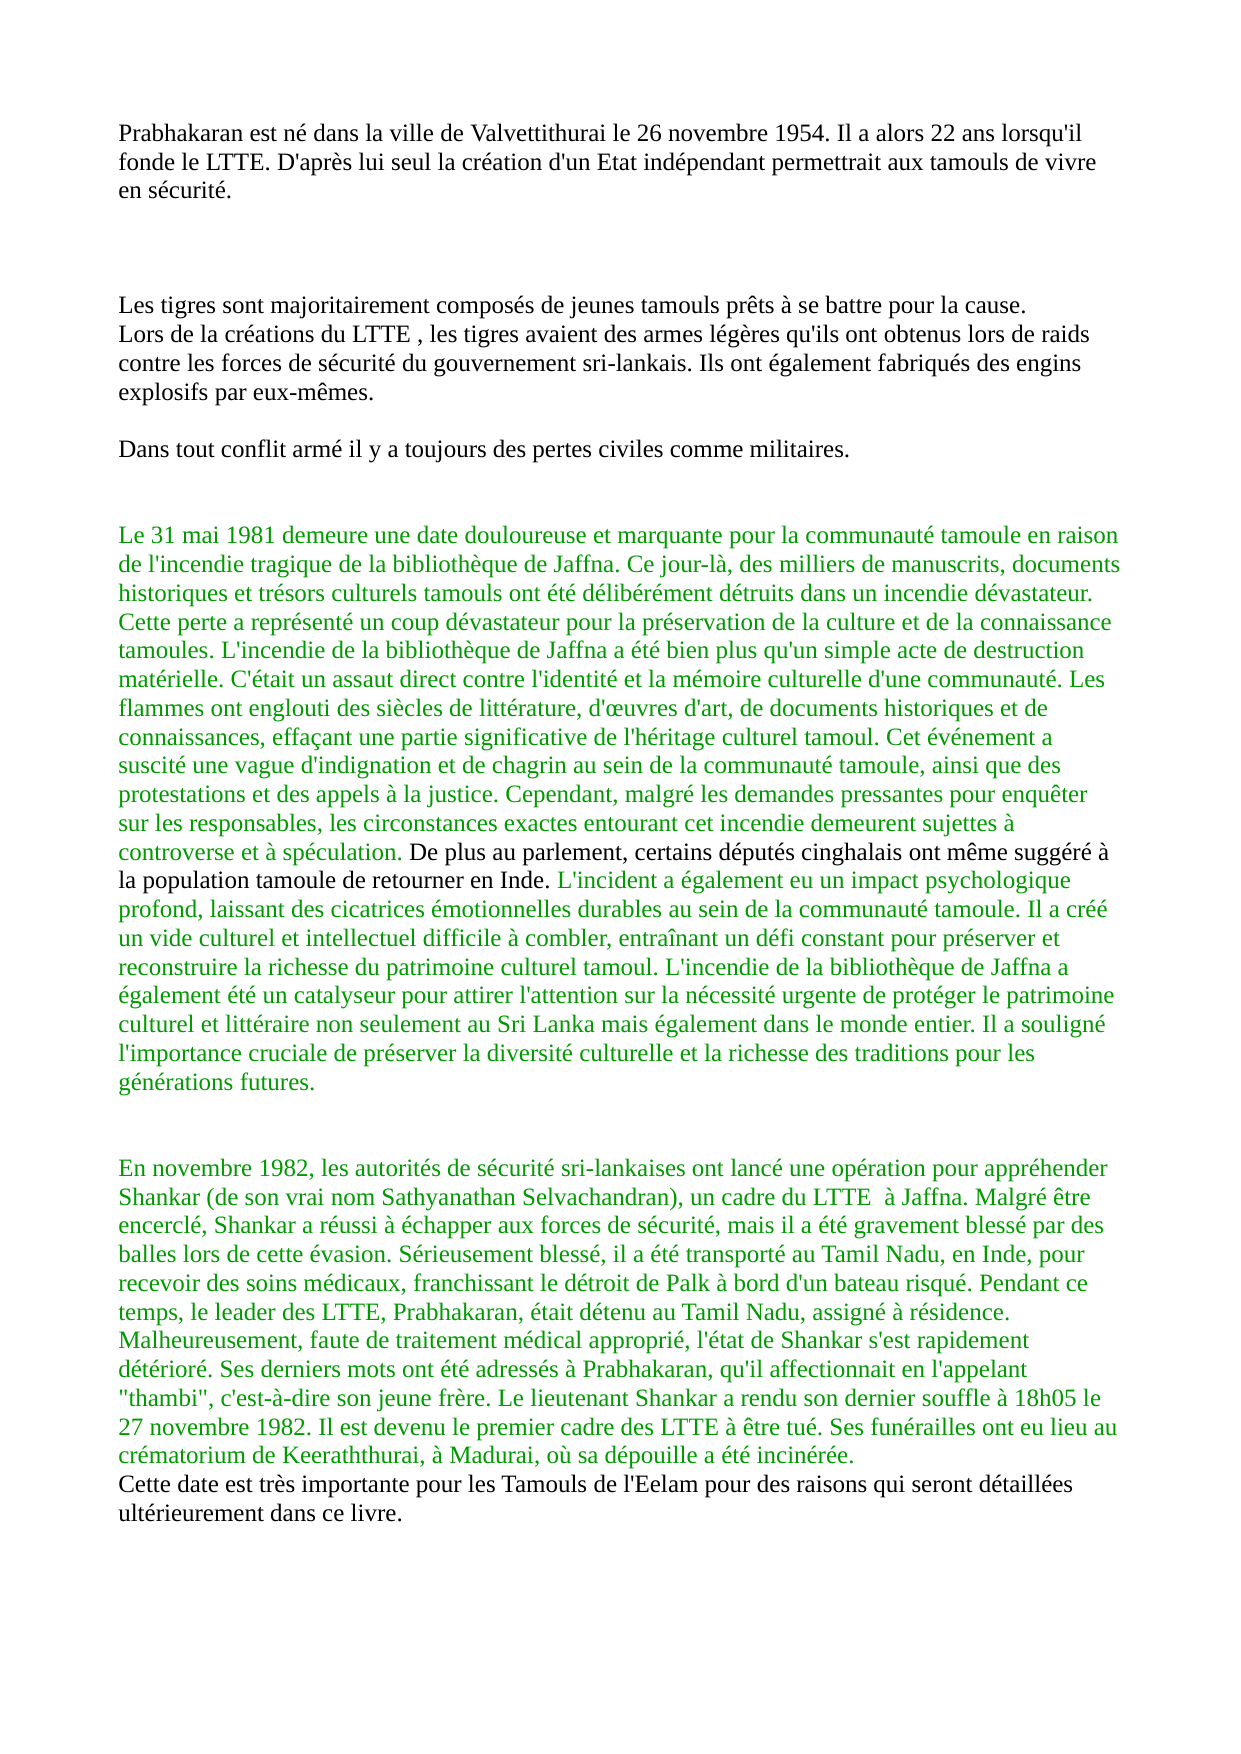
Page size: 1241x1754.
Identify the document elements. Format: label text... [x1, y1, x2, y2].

text Les tigres sont majoritairement composés de jeunes tamouls prêts à se battre pour la cause. [118, 291, 1122, 319]
text Malheureusement, faute de traitement médical approprié, l'état de Shankar s'est rapidement détérioré. Ses derniers mots ont été adressés à Prabhakaran, qu'il affectionnait en l'appelant "thambi", c'est-à-dire son jeune frère. Le lieutenant Shankar a rendu son dernier souffle à 18h05 le 27 novembre 1982. Il est devenu le premier cadre des LTTE à être tué. Ses funérailles ont eu lieu au crématorium de Keeraththurai, à Madurai, où sa dépouille a été incinérée. Cette date est très importante pour les Tamouls de l'Eelam pour des raisons qui seront détaillées ultérieurement dans ce livre. [118, 1326, 1122, 1556]
text En novembre 1982, les autorités de sécurité sri-lankaises ont lancé une opération pour appréhender Shankar (de son vrai nom Sathyanathan Selvachandran), un cadre du LTTE à Jaffna. Malgré être encerclé, Shankar a réussi à échapper aux forces de sécurité, mais il a été gravement blessé par des balles lors de cette évasion. Sérieusement blessé, il a été transporté au Tamil Nadu, en Inde, pour recevoir des soins médicaux, franchissant le détroit de Palk à bord d'un bateau risqué. Pendant ce temps, le leader des LTTE, Prabhakaran, était détenu au Tamil Nadu, assigné à résidence. [118, 1153, 1122, 1326]
text Lors de la créations du LTTE , les tigres avaient des armes légères qu'ils ont obtenus lors de raids contre les forces de sécurité du gouvernement sri-lankais. Ils ont également fabriqués des engins explosifs par eux-mêmes. [118, 319, 1122, 406]
text Le 31 mai 1981 demeure une date douloureuse et marquante pour la communauté tamoule en raison de l'incendie tragique de la bibliothèque de Jaffna. Ce jour-là, des milliers de manuscrits, documents historiques et trésors culturels tamouls ont été délibérément détruits dans un incendie dévastateur. Cette perte a représenté un coup dévastateur pour la préservation de la culture et de la connaissance tamoules. L'incendie de la bibliothèque de Jaffna a été bien plus qu'un simple acte de destruction matérielle. C'était un assaut direct contre l'identité et la mémoire culturelle d'une communauté. Les flammes ont englouti des siècles de littérature, d'œuvres d'art, de documents historiques et de connaissances, effaçant une partie significative de l'héritage culturel tamoul. Cet événement a suscité une vague d'indignation et de chagrin au sein de la communauté tamoule, ainsi que des protestations et des appels à la justice. Cependant, malgré les demandes pressantes pour enquêter sur les responsables, les circonstances exactes entourant cet incendie demeurent sujettes à controverse et à spéculation. De plus au parlement, certains députés cinghalais ont même suggéré à la population tamoule de retourner en Inde. L'incident a également eu un impact psychologique profond, laissant des cicatrices émotionnelles durables au sein de la communauté tamoule. Il a créé un vide culturel et intellectuel difficile à combler, entraînant un défi constant pour préserver et reconstruire la richesse du patrimoine culturel tamoul. L'incendie de la bibliothèque de Jaffna a également été un catalyseur pour attirer l'attention sur la nécessité urgente de protéger le patrimoine culturel et littéraire non seulement au Sri Lanka mais également dans le monde entier. Il a souligné l'importance cruciale de préserver la diversité culturelle et la richesse des traditions pour les générations futures. [118, 521, 1122, 1096]
text Dans tout conflit armé il y a toujours des pertes civiles comme militaires. [118, 434, 1122, 463]
text Prabhakaran est né dans la ville de Valvettithurai le 26 novembre 1954. Il a alors 22 ans lorsqu'il fonde le LTTE. D'après lui seul la création d'un Etat indépendant permettrait aux tamouls de vivre en sécurité. [118, 118, 1122, 204]
